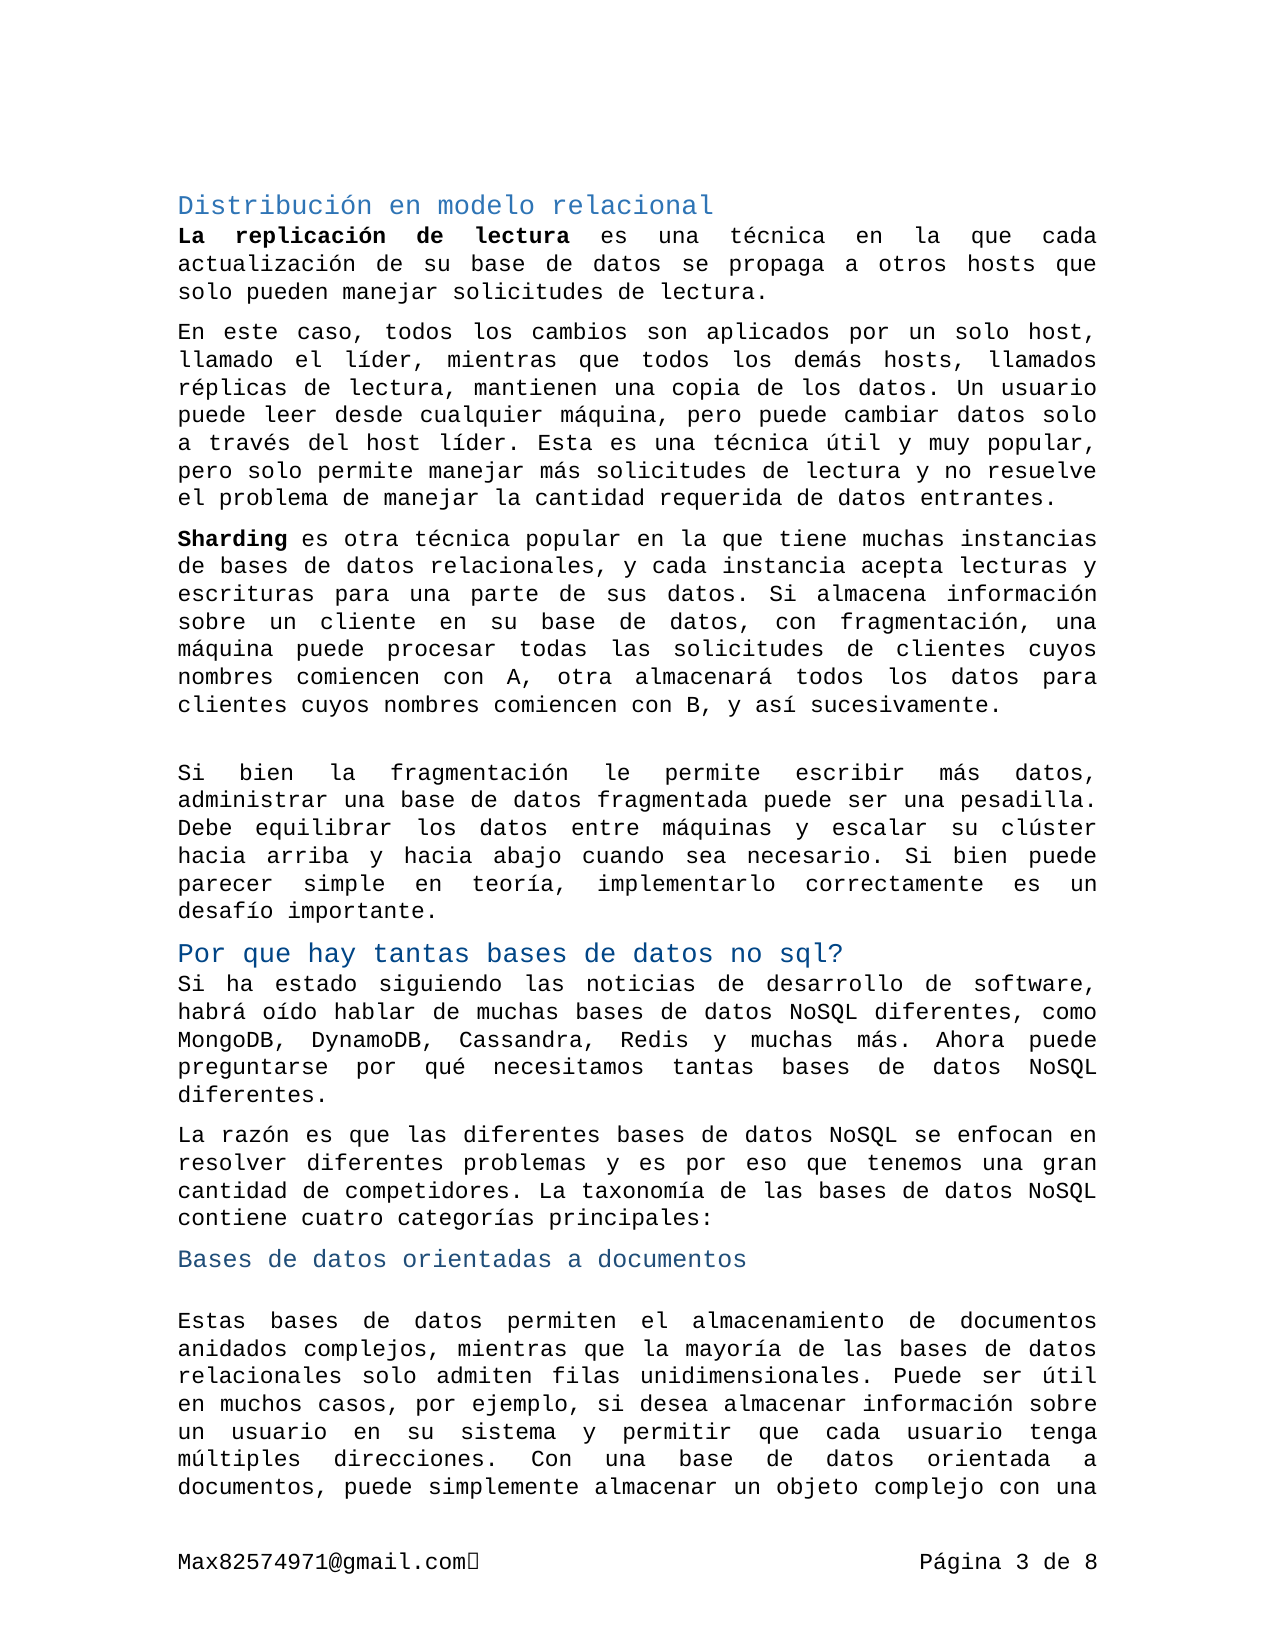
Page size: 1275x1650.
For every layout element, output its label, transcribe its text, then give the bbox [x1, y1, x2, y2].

text En este caso, todos los cambios son aplicados por un solo host, llamado el líder, mientras que todos los demás hosts, llamados réplicas de lectura, mantienen una copia de los datos. Un usuario puede leer desde cualquier máquina, pero puede cambiar datos solo a través del host líder. Esta es una técnica útil y muy popular, pero solo permite manejar más solicitudes de lectura y no resuelve el problema de manejar la cantidad requerida de datos entrantes. [177, 320, 1098, 513]
subtitle Bases de datos orientadas a documentos [177, 1247, 1098, 1275]
text Si ha estado siguiendo las noticias de desarrollo de software, habrá oído hablar de muchas bases de datos NoSQL diferentes, como MongoDB, DynamoDB, Cassandra, Redis y muchas más. Ahora puede preguntarse por qué necesitamos tantas bases de datos NoSQL diferentes. [177, 973, 1098, 1109]
text Estas bases de datos permiten el almacenamiento de documentos anidados complejos, mientras que la mayoría de las bases de datos relacionales solo admiten filas unidimensionales. Puede ser útil en muchos casos, por ejemplo, si desea almacenar información sobre un usuario en su sistema y permitir que cada usuario tenga múltiples direcciones. Con una base de datos orientada a documentos, puede simplemente almacenar un objeto complejo con una [177, 1309, 1098, 1501]
subtitle Distribución en modelo relacional [177, 192, 1098, 223]
text La replicación de lectura es una técnica en la que cada actualización de su base de datos se propaga a otros hosts que solo pueden manejar solicitudes de lectura. [177, 225, 1098, 306]
text Sharding es otra técnica popular en la que tiene muchas instancias de bases de datos relacionales, y cada instancia acepta lecturas y escrituras para una parte de sus datos. Si almacena información sobre un cliente en su base de datos, con fragmentación, una máquina puede procesar todas las solicitudes de clientes cuyos nombres comiencen con A, otra almacenará todos los datos para clientes cuyos nombres comiencen con B, y así sucesivamente. [177, 527, 1098, 719]
subtitle Por que hay tantas bases de datos no sql? [177, 940, 1098, 971]
text Si bien la fragmentación le permite escribir más datos, administrar una base de datos fragmentada puede ser una pesadilla. Debe equilibrar los datos entre máquinas y escalar su clúster hacia arriba y hacia abajo cuando sea necesario. Si bien puede parecer simple en teoría, implementarlo correctamente es un desafío importante. [177, 733, 1098, 926]
text La razón es que las diferentes bases de datos NoSQL se enfocan en resolver diferentes problemas y es por eso que tenemos una gran cantidad de competidores. La taxonomía de las bases de datos NoSQL contiene cuatro categorías principales: [177, 1124, 1098, 1233]
